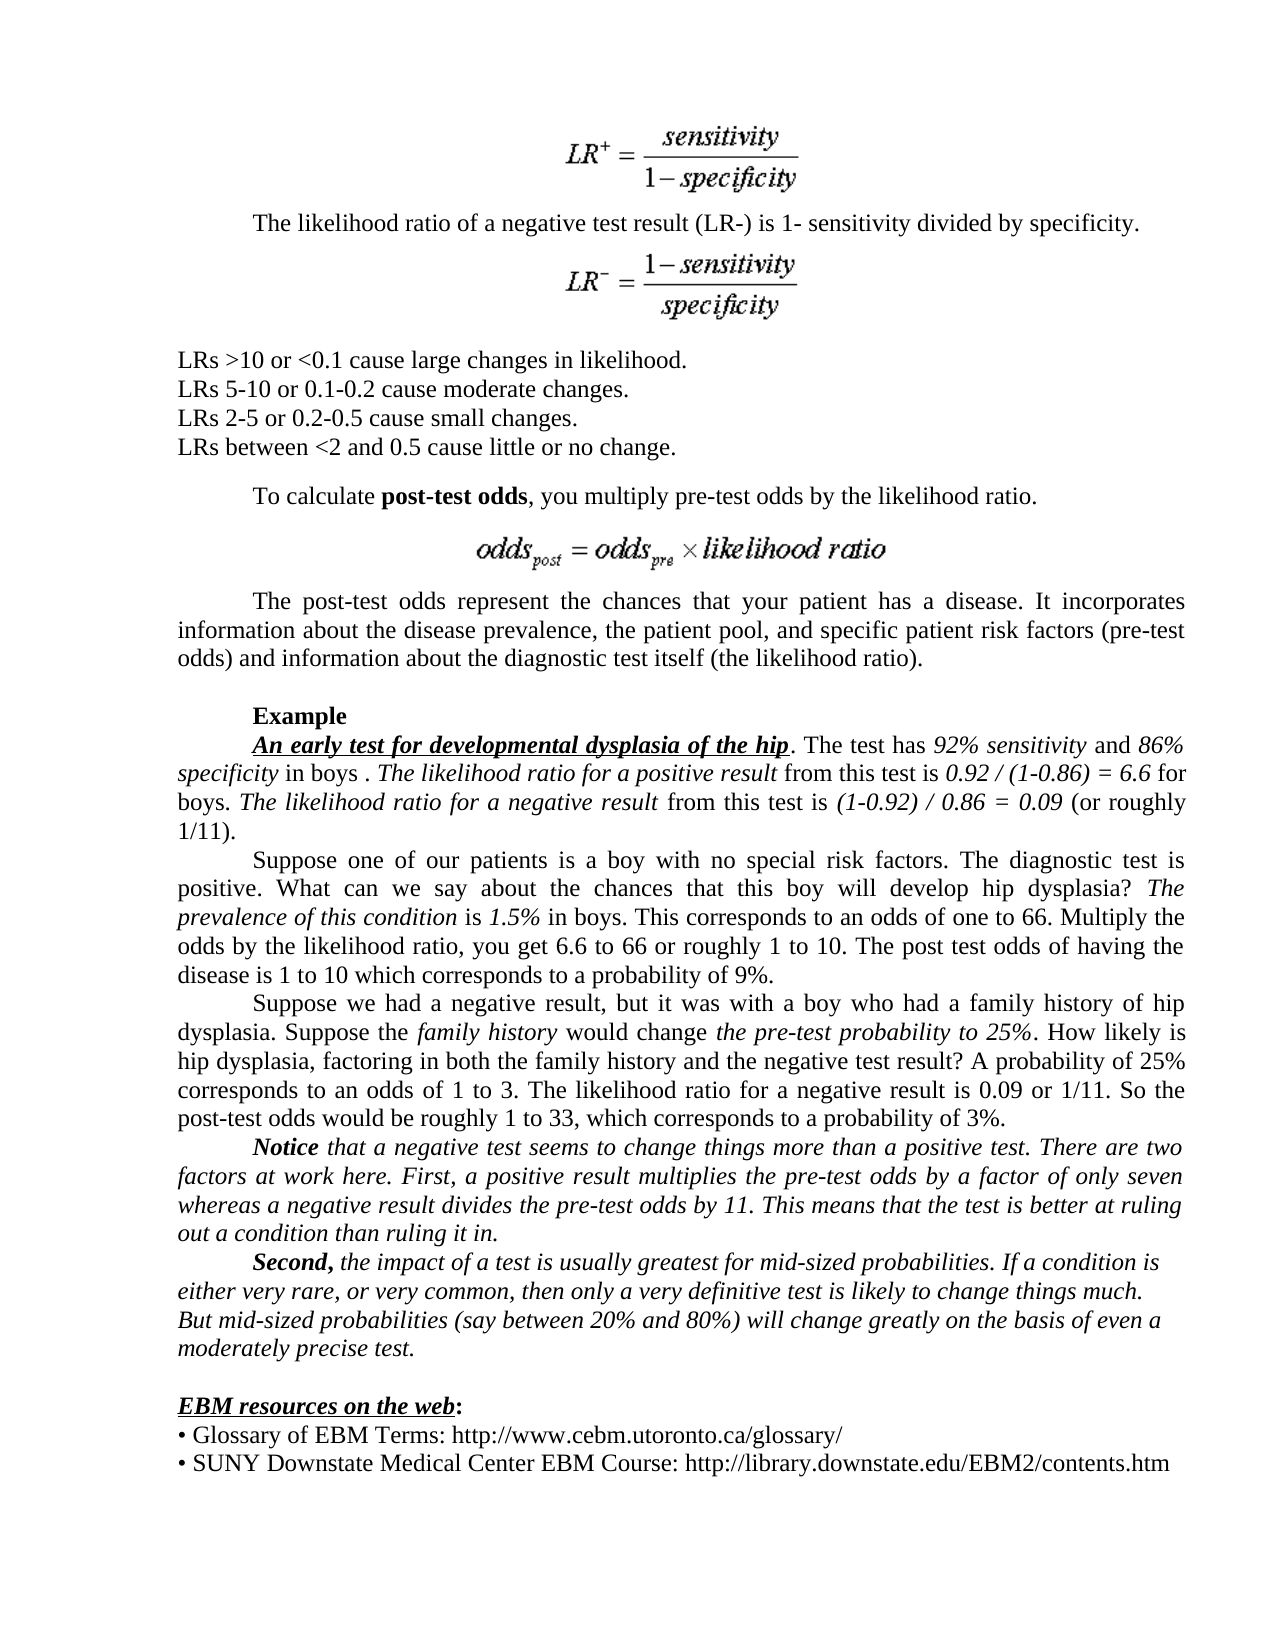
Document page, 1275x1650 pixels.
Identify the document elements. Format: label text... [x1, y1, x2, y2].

text Suppose one of our patients is a boy with no special risk factors. The diagnostic test is positive. What can we say about the chances that this boy will develop hip dysplasia? The prevalence of this condition is 1.5% in boys. This corresponds to an odds of one to 66. Multiply the odds by the likelihood ratio, you get 6.6 to 66 or roughly 1 to 10. The post test odds of having the disease is 1 to 10 which corresponds to a probability of 9%. [177, 845, 1186, 988]
text EBM resources on the web: [177, 1391, 1186, 1420]
text To calculate post-test odds, you multiply pre-test odds by the likelihood ratio. [177, 481, 1186, 510]
text The post-test odds represent the chances that your patient has a disease. It incorporates information about the disease prevalence, the patient pool, and specific patient risk factors (pre-test odds) and information about the diagnostic test itself (the likelihood ratio). [177, 586, 1186, 672]
text LRs >10 or <0.1 cause large changes in likelihood. LRs 5-10 or 0.1-0.2 cause moderate changes. LRs 2-5 or 0.2-0.5 cause small changes. LRs between <2 and 0.5 cause little or no change. [177, 346, 1186, 461]
text • SUNY Downstate Medical Center EBM Course: http://library.downstate.edu/EBM2/contents.htm [177, 1448, 1186, 1477]
text Notice that a negative test seems to change things more than a positive test. There are two factors at work here. First, a positive result multiplies the pre-test odds by a factor of only seven whereas a negative result divides the pre-test odds by 11. This means that the test is better at ruling out a condition than ruling it in. [177, 1132, 1186, 1247]
text Example [177, 701, 1186, 730]
text • Glossary of EBM Terms: http://www.cebm.utoronto.ca/glossary/ [177, 1420, 1186, 1448]
text Suppose we had a negative result, but it was with a boy who had a family history of hip dysplasia. Suppose the family history would change the pre-test probability to 25%. How likely is hip dysplasia, factoring in both the family history and the negative test result? A probability of 25% corresponds to an odds of 1 to 3. The likelihood ratio for a negative result is 0.09 or 1/11. So the post-test odds would be roughly 1 to 33, which corresponds to a probability of 3%. [177, 988, 1186, 1132]
text An early test for developmental dysplasia of the hip. The test has 92% sensitivity and 86% specificity in boys . The likelihood ratio for a positive result from this test is 0.92 / (1-0.86) = 6.6 for boys. The likelihood ratio for a negative result from this test is (1-0.92) / 0.86 = 0.09 (or roughly 1/11). [177, 730, 1186, 845]
text The likelihood ratio of a negative test result (LR-) is 1- sensitivity divided by specificity. [177, 208, 1186, 236]
text Second, the impact of a test is usually greatest for mid-sized probabilities. If a condition is either very rare, or very common, then only a very definitive test is likely to change things much. But mid-sized probabilities (say between 20% and 80%) will change greatly on the basis of even a moderately precise test. [177, 1247, 1186, 1362]
